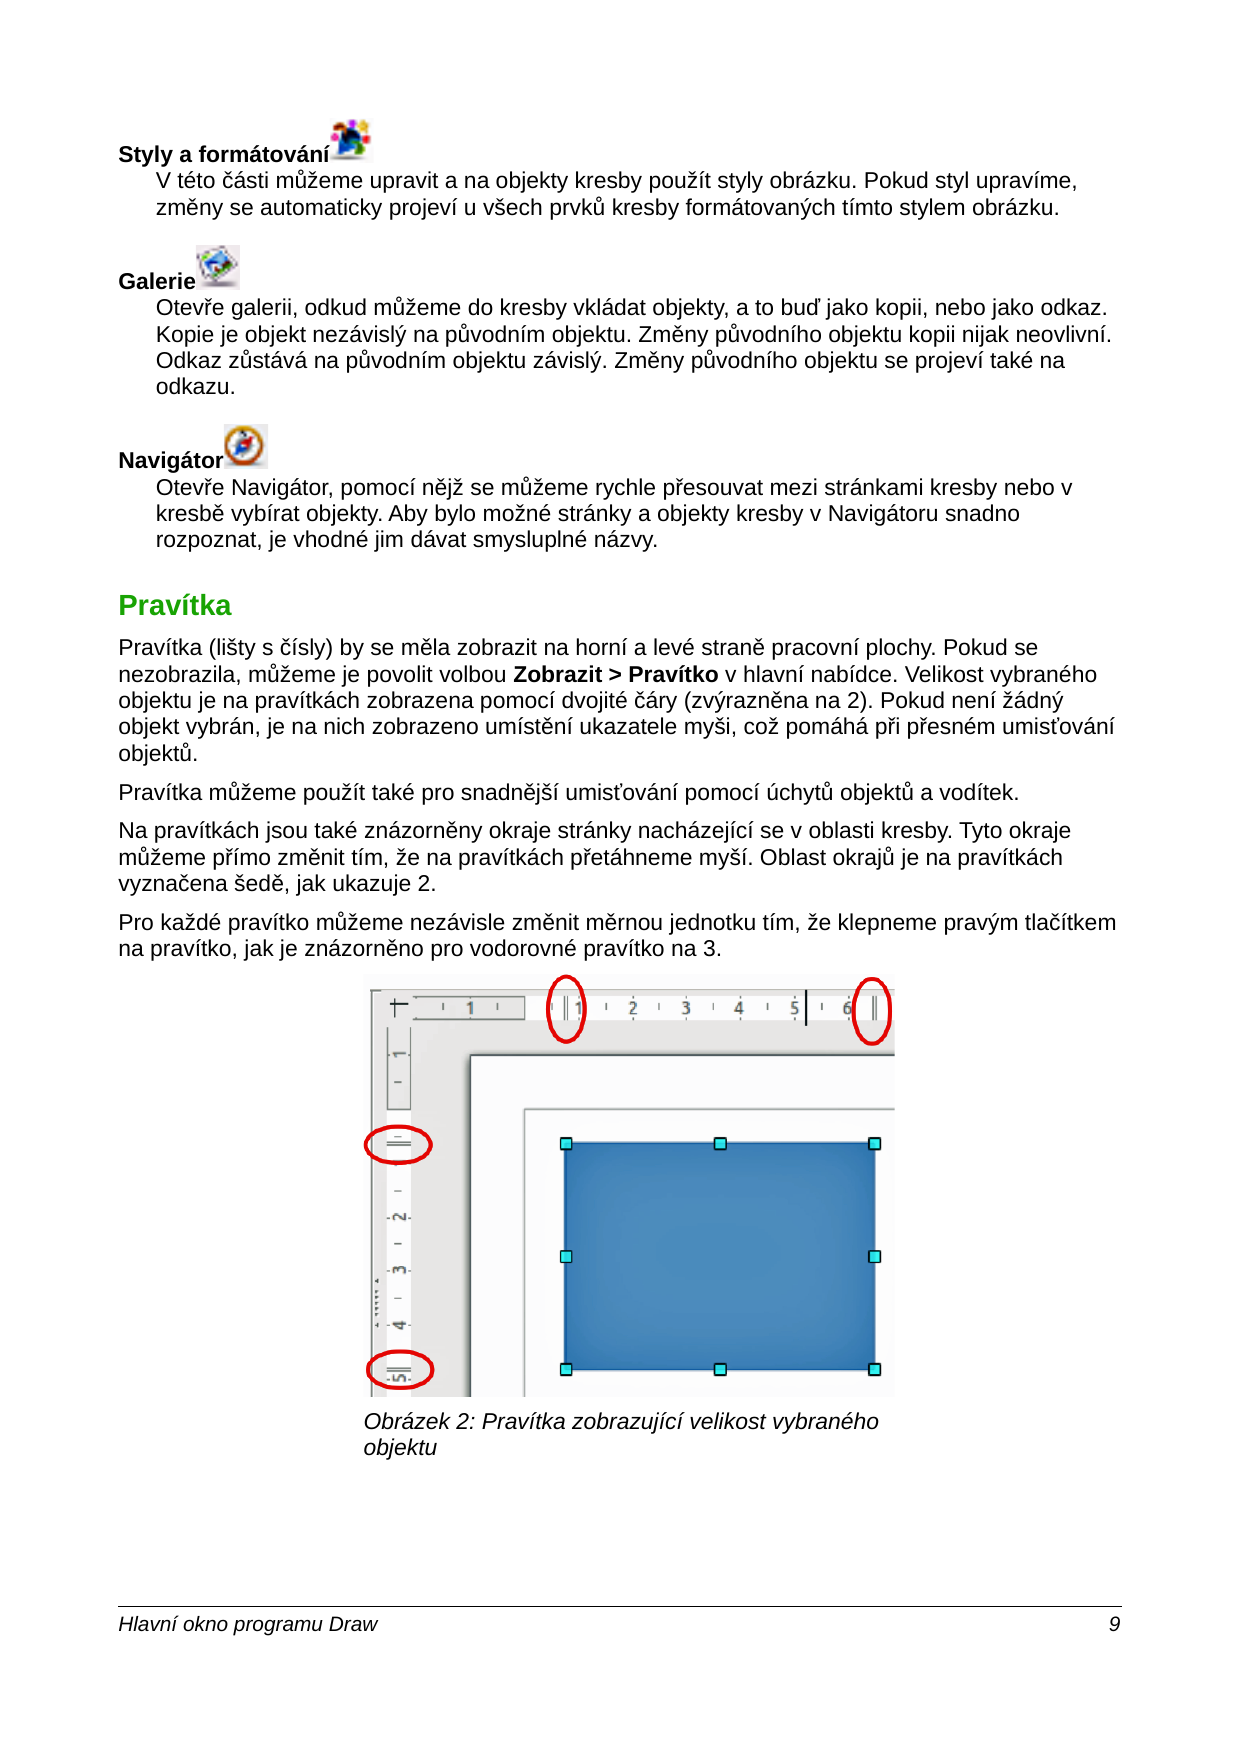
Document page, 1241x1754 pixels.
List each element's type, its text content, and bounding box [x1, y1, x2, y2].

text V této části můžeme upravit a na objekty kresby použít styly obrázku. Pokud styl upravíme, změny se automaticky projeví u všech prvků kresby formátovaných tímto stylem obrázku. [156, 167, 1122, 220]
subtitle Pravítka [118, 588, 1122, 622]
text Galerie [118, 245, 1122, 294]
text Pravítka (lišty s čísly) by se měla zobrazit na horní a levé straně pracovní plochy. Pokud se nezobrazila, můžeme je povolit volbou Zobrazit > Pravítko v hlavní nabídce. Velikost vybraného objektu je na pravítkách zobrazena pomocí dvojité čáry (zvýrazněna na obrázku 2). Pokud není žádný objekt vybrán, je na nich zobrazeno umístění ukazatele myši, což pomáhá při přesném umisťování objektů. [118, 634, 1122, 766]
text Pravítka můžeme použít také pro snadnější umisťování pomocí úchytů objektů a vodítek. [118, 778, 1122, 805]
text Styly a formátování [118, 118, 1122, 167]
picture [363, 974, 895, 1397]
text Otevře galerii, odkud můžeme do kresby vkládat objekty, a to buď jako kopii, nebo jako odkaz. Kopie je objekt nezávislý na původním objektu. Změny původního objektu kopii nijak neovlivní. Odkaz zůstává na původním objektu závislý. Změny původního objektu se projeví také na odkazu. [156, 294, 1122, 399]
text Obrázek 2: Pravítka zobrazující velikost vybraného objektu [363, 1408, 895, 1461]
text Otevře Navigátor, pomocí nějž se můžeme rychle přesouvat mezi stránkami kresby nebo v kresbě vybírat objekty. Aby bylo možné stránky a objekty kresby v Navigátoru snadno rozpoznat, je vhodné jim dávat smysluplné názvy. [156, 474, 1122, 553]
picture [329, 118, 374, 163]
text Pro každé pravítko můžeme nezávisle změnit měrnou jednotku tím, že klepneme pravým tlačítkem na pravítko, jak je znázorněno pro vodorovné pravítko na obrázku 3. [118, 909, 1122, 962]
picture [223, 424, 269, 469]
picture [195, 245, 240, 290]
text Na pravítkách jsou také znázorněny okraje stránky nacházející se v oblasti kresby. Tyto okraje můžeme přímo změnit tím, že na pravítkách přetáhneme myší. Oblast okrajů je na pravítkách vyznačena šedě, jak ukazuje obrázek 2. [118, 817, 1122, 896]
text Navigátor [118, 424, 1122, 474]
